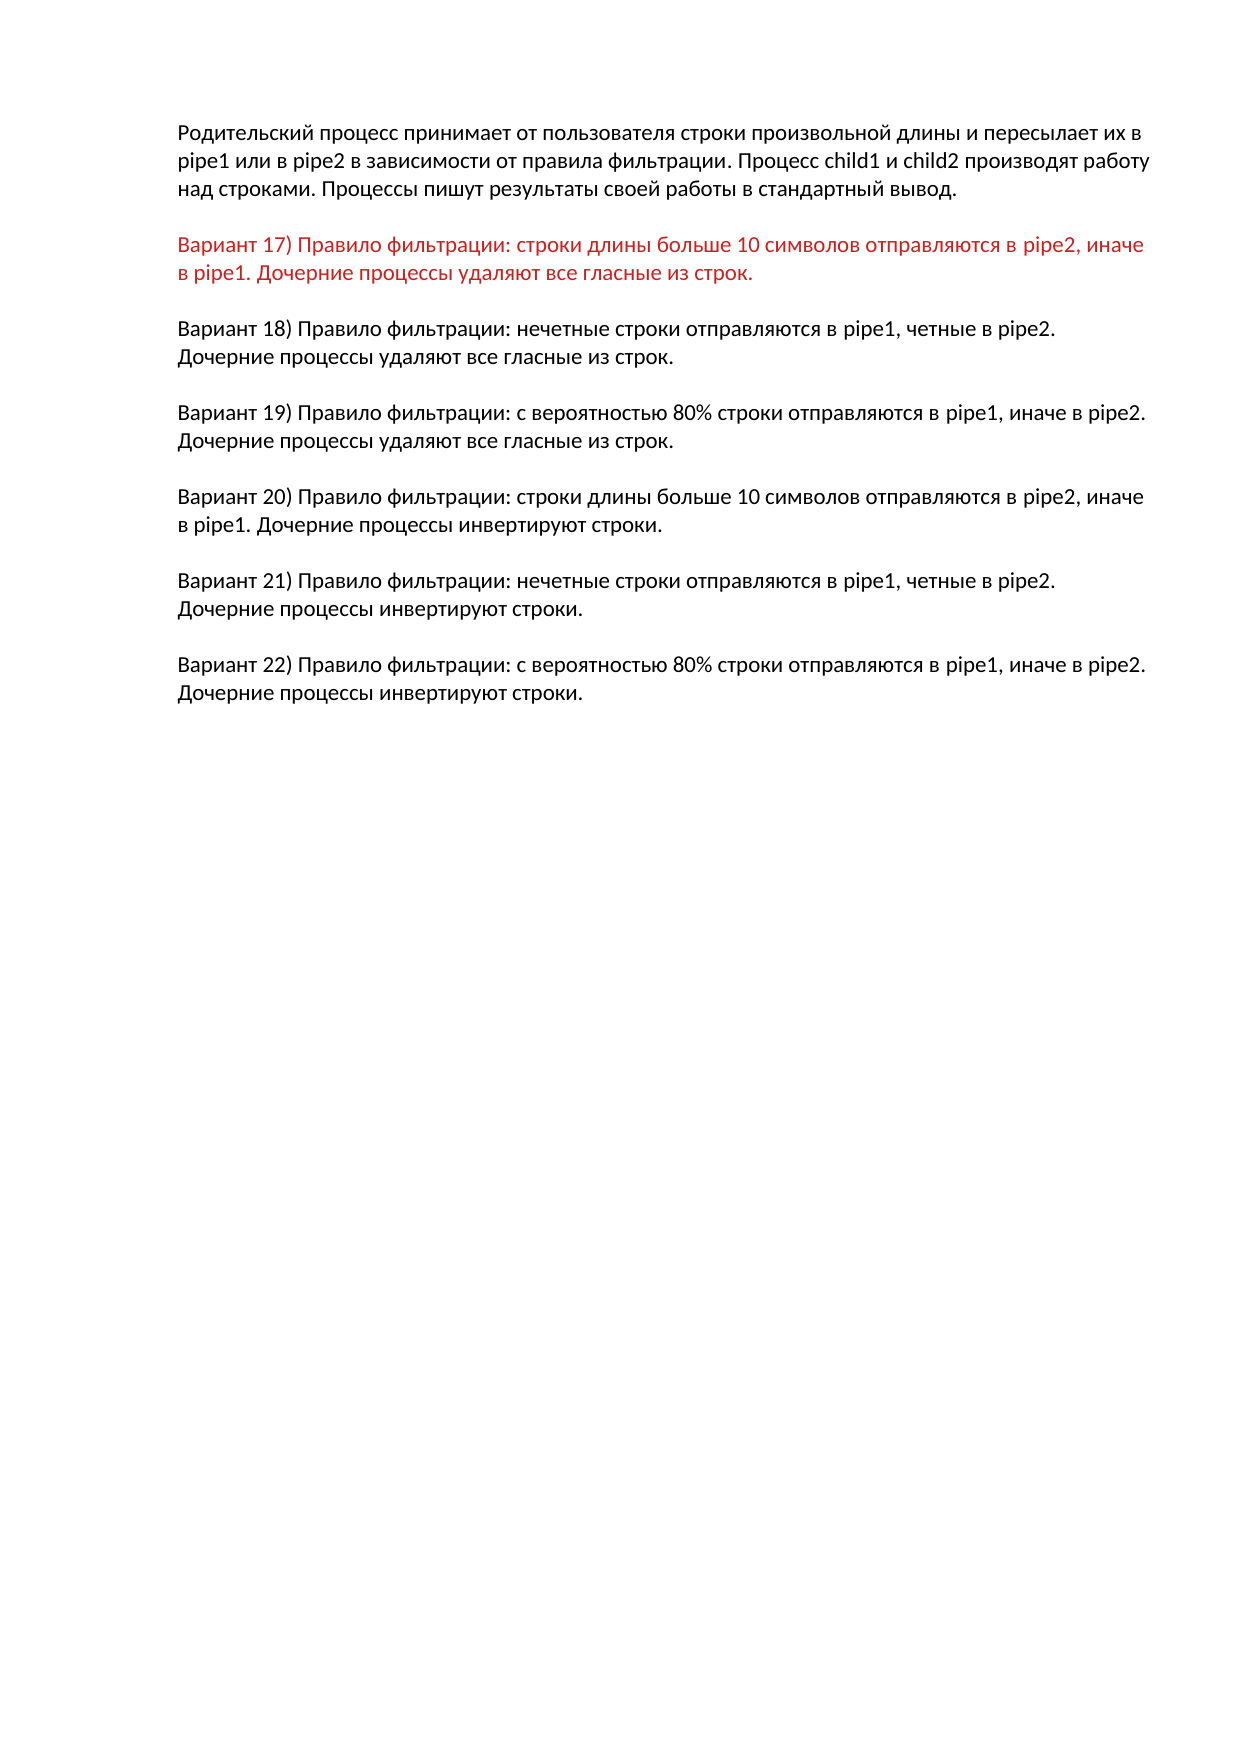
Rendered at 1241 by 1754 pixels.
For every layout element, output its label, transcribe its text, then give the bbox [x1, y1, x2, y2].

text Вариант 18) Правило фильтрации: нечетные строки отправляются в pipe1, четные в pipe2. Дочерние процессы удаляют все гласные из строк. [177, 314, 1152, 370]
text Вариант 20) Правило фильтрации: строки длины больше 10 символов отправляются в pipe2, иначе в pipe1. Дочерние процессы инвертируют строки. [177, 482, 1152, 538]
text Вариант 17) Правило фильтрации: строки длины больше 10 символов отправляются в pipe2, иначе в pipe1. Дочерние процессы удаляют все гласные из строк. [177, 230, 1152, 286]
text Вариант 19) Правило фильтрации: с вероятностью 80% строки отправляются в pipe1, иначе в pipe2. Дочерние процессы удаляют все гласные из строк. [177, 398, 1152, 454]
text Вариант 21) Правило фильтрации: нечетные строки отправляются в pipe1, четные в pipe2. Дочерние процессы инвертируют строки. [177, 566, 1152, 622]
text Родительский процесс принимает от пользователя строки произвольной длины и пересылает их в pipe1 или в pipe2 в зависимости от правила фильтрации. Процесс child1 и child2 производят работу над строками. Процессы пишут результаты своей работы в стандартный вывод. [177, 118, 1152, 202]
text Вариант 22) Правило фильтрации: с вероятностью 80% строки отправляются в pipe1, иначе в pipe2. Дочерние процессы инвертируют строки. [177, 651, 1152, 707]
